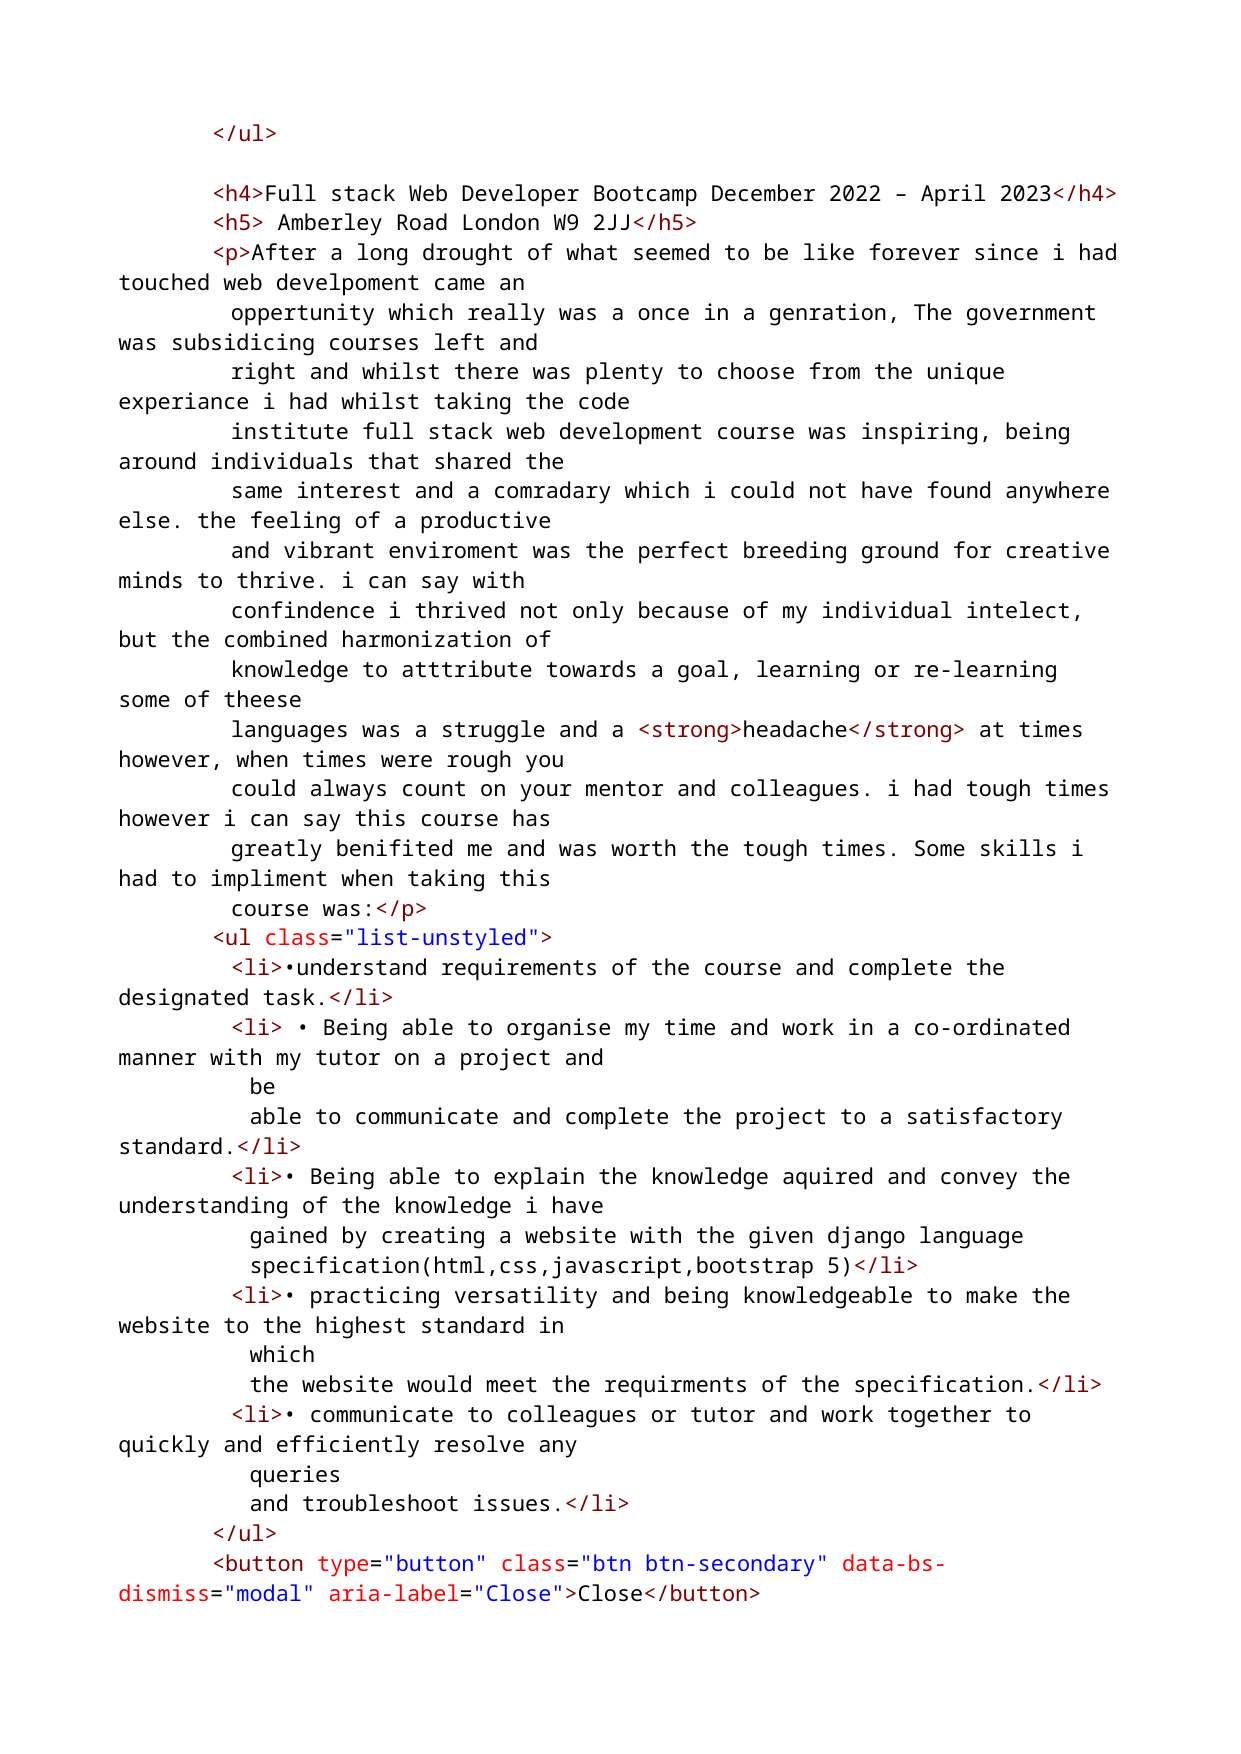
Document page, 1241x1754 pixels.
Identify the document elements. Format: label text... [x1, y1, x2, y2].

text gained by creating a website with the given django language [118, 1220, 1122, 1250]
text course was:</p> [118, 893, 1122, 922]
text <li>• practicing versatility and being knowledgeable to make the website to the highest standard in [118, 1280, 1122, 1339]
text right and whilst there was plenty to choose from the unique experiance i had whilst taking the code [118, 356, 1122, 416]
text able to communicate and complete the project to a satisfactory standard.</li> [118, 1101, 1122, 1161]
text </ul> [118, 1518, 1122, 1548]
text the website would meet the requirments of the specification.</li> [118, 1369, 1122, 1399]
text knowledge to atttribute towards a goal, learning or re-learning some of theese [118, 654, 1122, 714]
text <h5> Amberley Road London W9 2JJ</h5> [118, 207, 1122, 237]
text which [118, 1339, 1122, 1369]
text <li>•understand requirements of the course and complete the designated task.</li> [118, 952, 1122, 1012]
text <h4>Full stack Web Developer Bootcamp December 2022 – April 2023</h4> [118, 178, 1122, 207]
text same interest and a comradary which i could not have found anywhere else. the feeling of a productive [118, 476, 1122, 535]
text languages was a struggle and a <strong>headache</strong> at times however, when times were rough you [118, 714, 1122, 773]
text confindence i thrived not only because of my individual intelect, but the combined harmonization of [118, 595, 1122, 654]
text institute full stack web development course was inspiring, being around individuals that shared the [118, 416, 1122, 476]
text <li>• Being able to explain the knowledge aquired and convey the understanding of the knowledge i have [118, 1161, 1122, 1220]
text <button type="button" class="btn btn-secondary" data-bs-dismiss="modal" aria-label="Close">Close</button> [118, 1548, 1122, 1608]
text oppertunity which really was a once in a genration, The government was subsidicing courses left and [118, 297, 1122, 356]
text and troubleshoot issues.</li> [118, 1488, 1122, 1518]
text <p>After a long drought of what seemed to be like forever since i had touched web develpoment came an [118, 237, 1122, 297]
text specification(html,css,javascript,bootstrap 5)</li> [118, 1250, 1122, 1280]
text be [118, 1071, 1122, 1101]
text </ul> [118, 118, 1122, 148]
text <li>• communicate to colleagues or tutor and work together to quickly and efficiently resolve any [118, 1399, 1122, 1459]
text greatly benifited me and was worth the tough times. Some skills i had to impliment when taking this [118, 833, 1122, 893]
text queries [118, 1459, 1122, 1488]
text and vibrant enviroment was the perfect breeding ground for creative minds to thrive. i can say with [118, 535, 1122, 595]
text <li> • Being able to organise my time and work in a co-ordinated manner with my tutor on a project and [118, 1012, 1122, 1071]
text could always count on your mentor and colleagues. i had tough times however i can say this course has [118, 773, 1122, 833]
text <ul class="list-unstyled"> [118, 922, 1122, 952]
